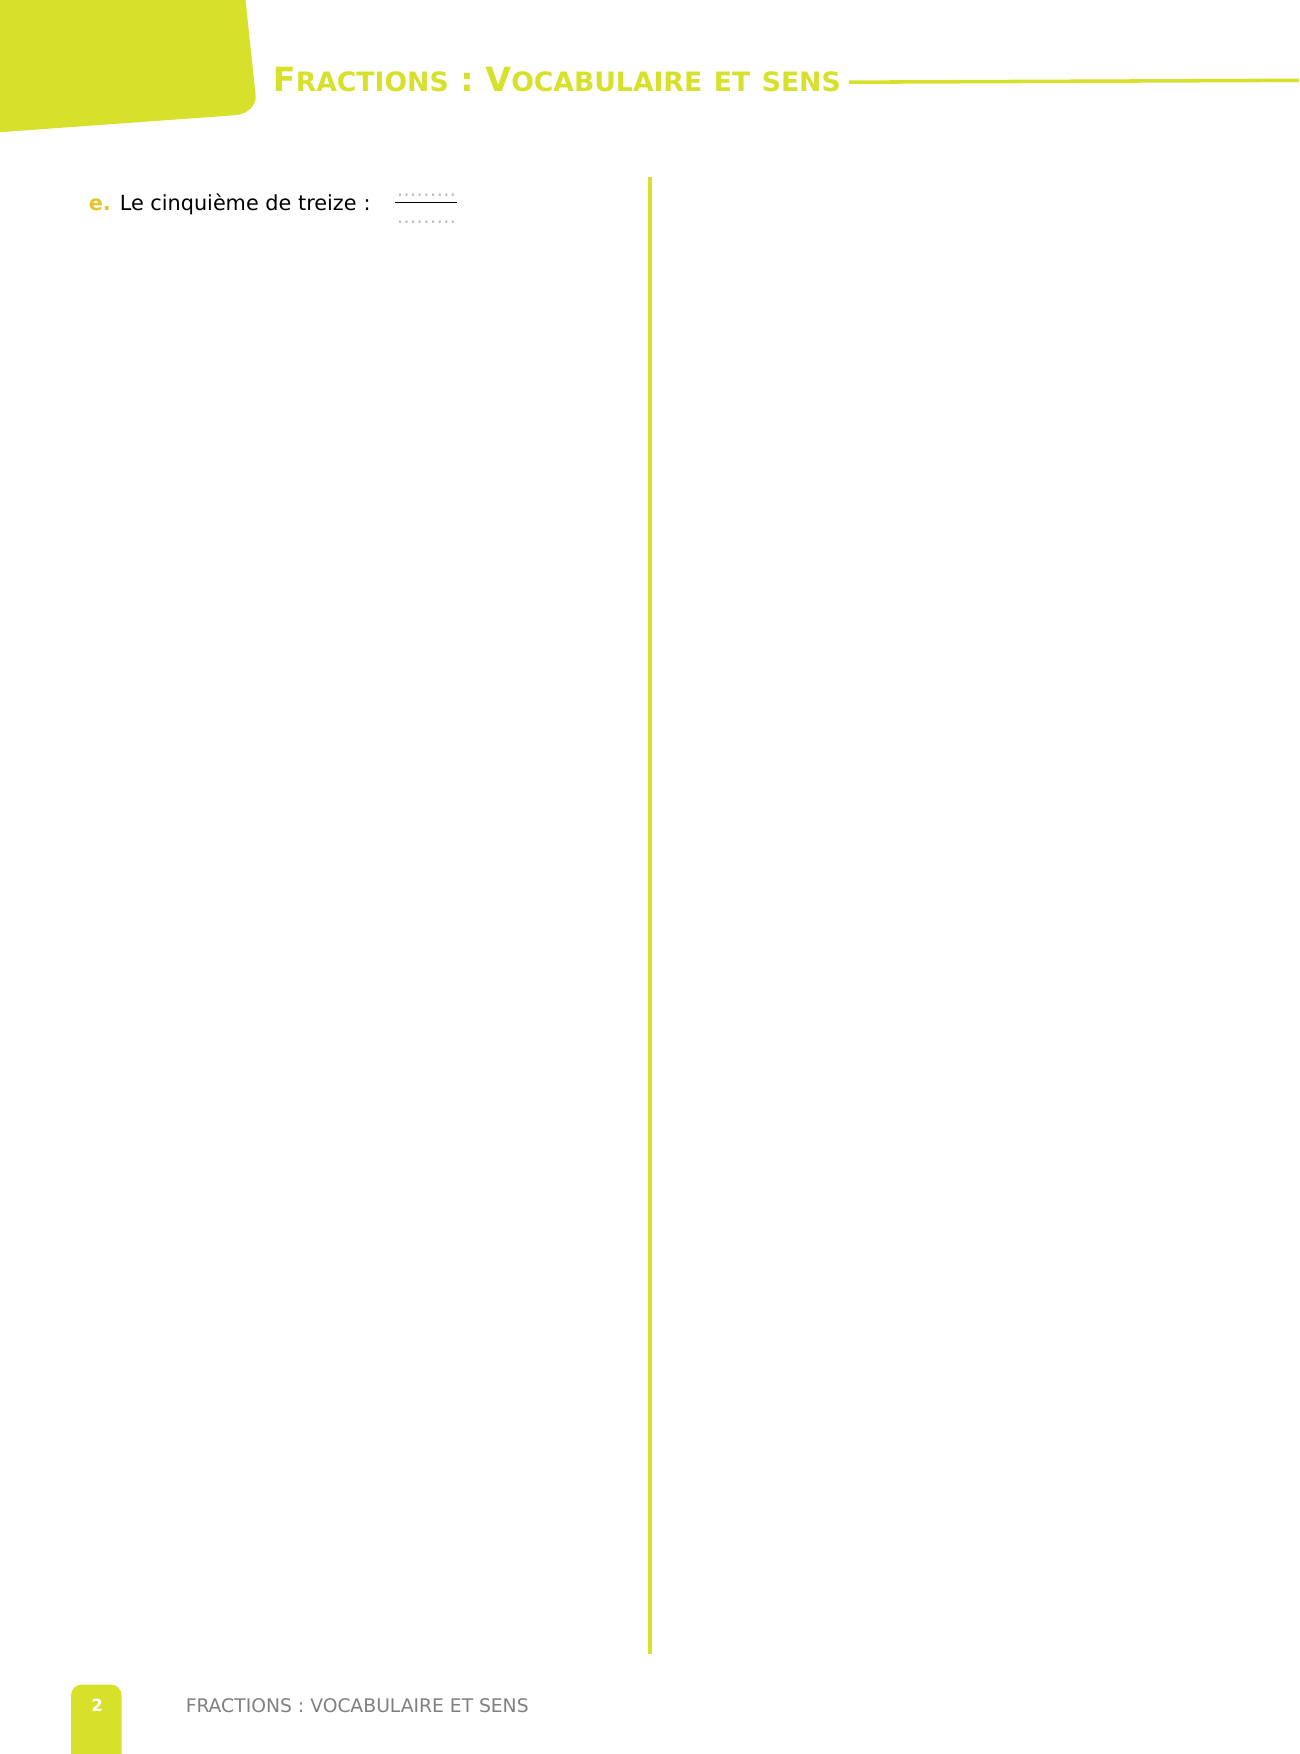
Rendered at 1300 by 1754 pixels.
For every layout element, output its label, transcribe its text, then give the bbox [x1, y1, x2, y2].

list Le cinquième de treize : [88, 177, 629, 228]
